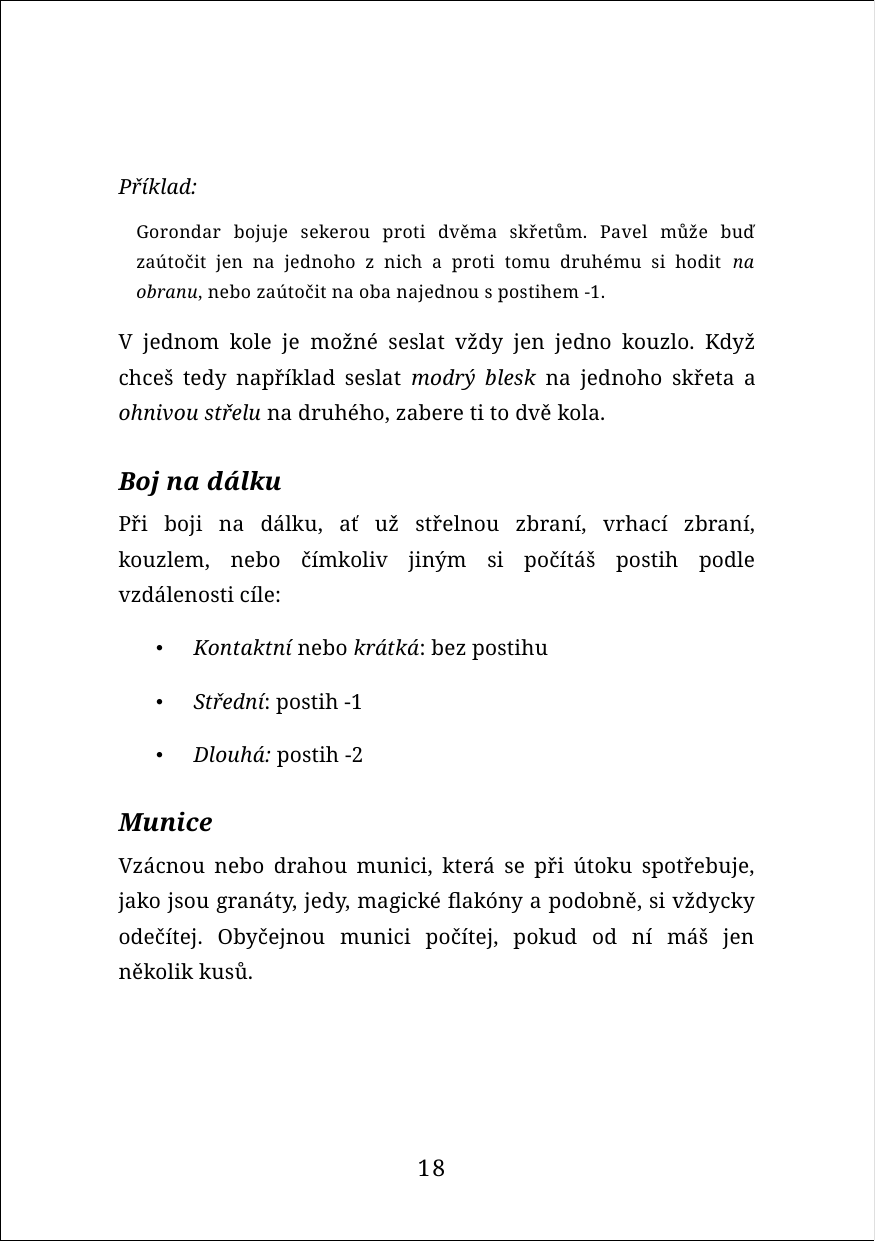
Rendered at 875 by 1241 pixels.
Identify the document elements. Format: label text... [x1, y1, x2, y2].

text V jednom kole je možné seslat vždy jen jedno kouzlo. Když chceš tedy například seslat modrý blesk na jednoho skřeta a ohnivou střelu na druhého, zabere ti to dvě kola. [118, 327, 756, 427]
text Vzácnou nebo drahou munici, která se při útoku spotřebuje, jako jsou granáty, jedy, magické flakóny a podobně, si vždycky odečítej. Obyčejnou munici počítej, pokud od ní máš jen několik kusů. [118, 851, 756, 986]
list Kontaktní nebo krátká: bez postihu [156, 633, 756, 662]
list Dlouhá: postih -2 [156, 740, 756, 768]
subtitle Munice [118, 805, 756, 839]
subtitle Boj na dálku [118, 463, 756, 497]
text Gorondar bojuje sekerou proti dvěma skřetům. Pavel může buď zaútočit jen na jednoho z nich a proti tomu druhému si hodit na obranu, nebo zaútočit na oba najednou s postihem -1. [136, 219, 756, 304]
text Příklad: [118, 172, 756, 200]
list Střední: postih -1 [156, 687, 756, 715]
text Při boji na dálku, ať už střelnou zbraní, vrhací zbraní, kouzlem, nebo čímkoliv jiným si počítáš postih podle vzdálenosti cíle: [118, 509, 756, 609]
